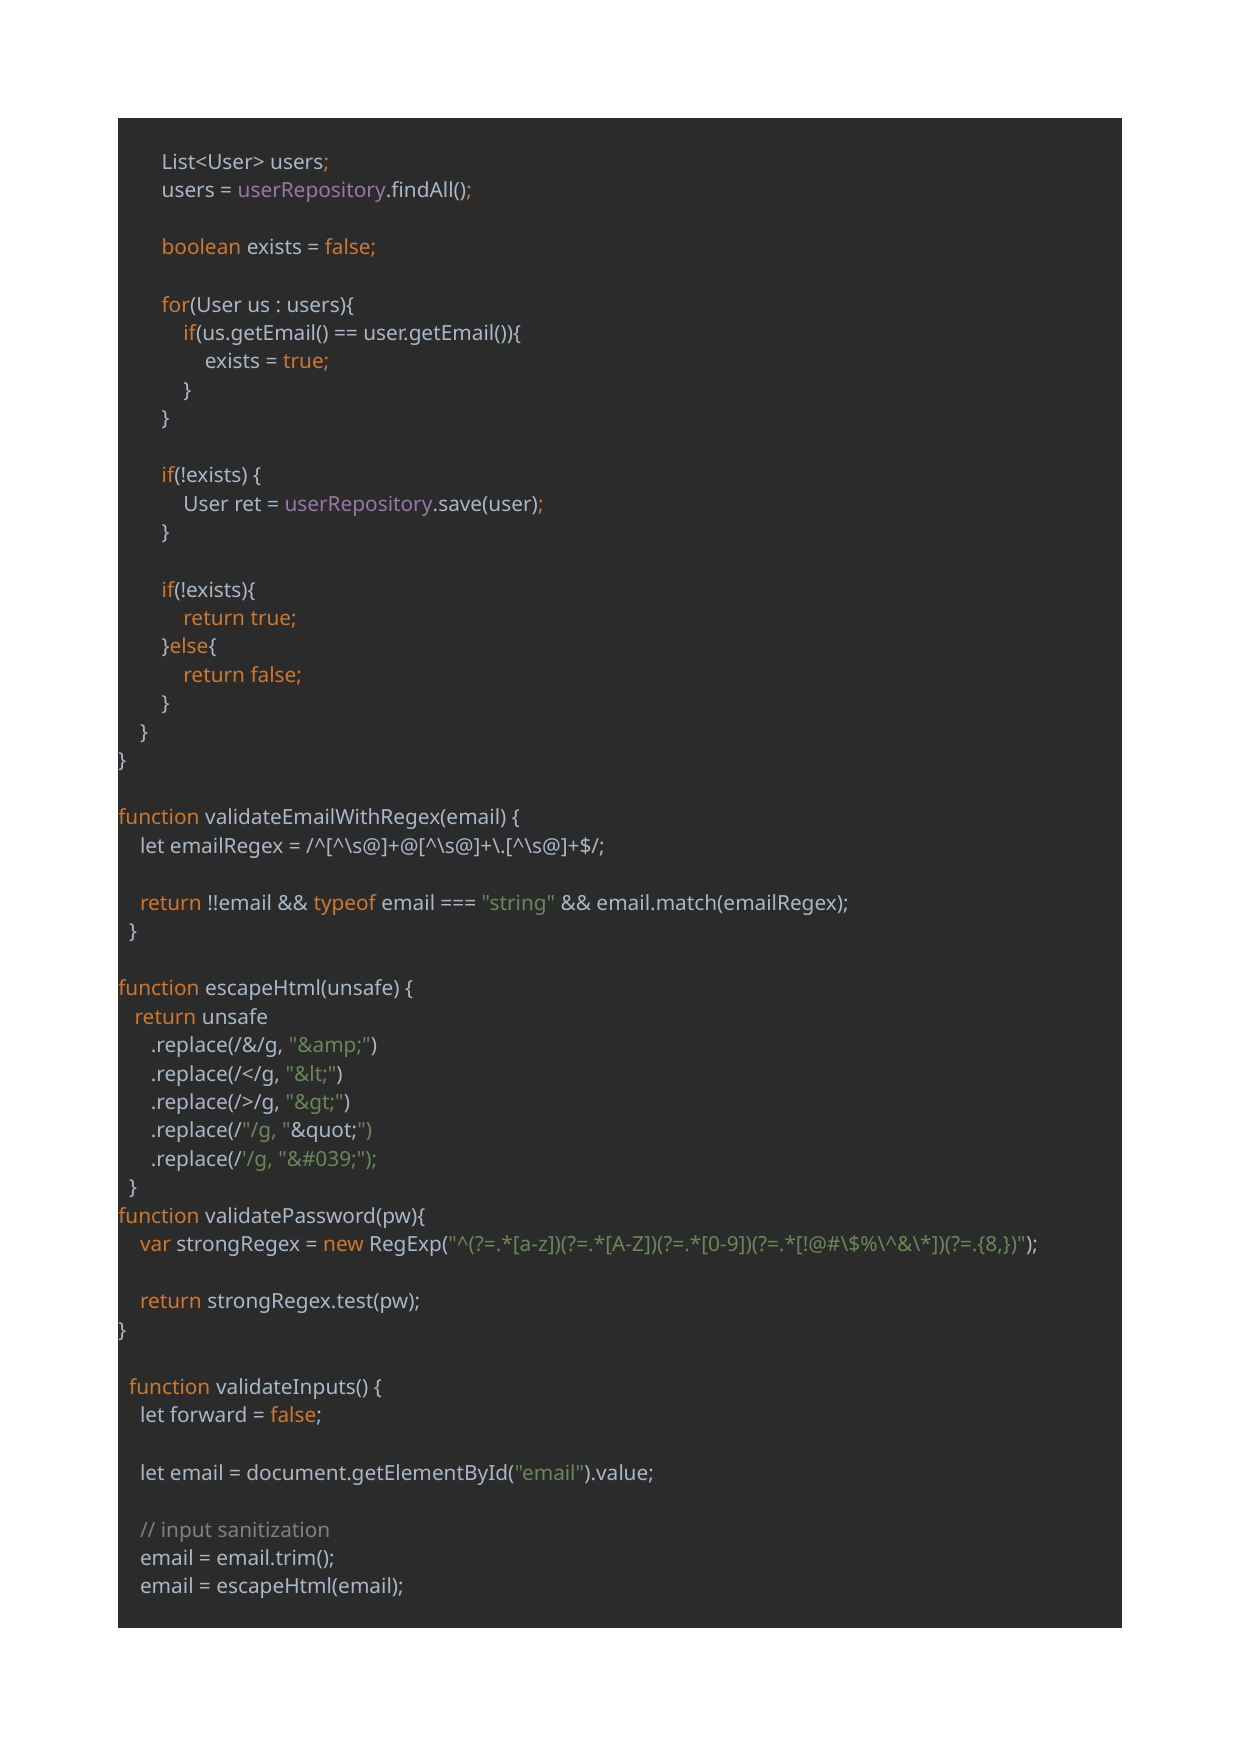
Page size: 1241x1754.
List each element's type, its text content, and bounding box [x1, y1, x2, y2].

text List<User> users; users = userRepository.findAll(); boolean exists = false; for(User us : users){ if(us.getEmail() == user.getEmail()){ exists = true; } } if(!exists) { User ret = userRepository.save(user); } if(!exists){ return true; }else{ return false; } } } [118, 118, 1122, 802]
text function validateEmailWithRegex(email) { let emailRegex = /^[^\s@]+@[^\s@]+\.[^\s@]+$/; return !!email && typeof email === "string" && email.match(emailRegex); } function escapeHtml(unsafe) { return unsafe .replace(/&/g, "&amp;") .replace(/</g, "&lt;") .replace(/>/g, "&gt;") .replace(/"/g, "&quot;") .replace(/'/g, "&#039;"); } function validatePassword(pw){ var strongRegex = new RegExp("^(?=.*[a-z])(?=.*[A-Z])(?=.*[0-9])(?=.*[!@#\$%\^&\*])(?=.{8,})"); return strongRegex.test(pw); } function validateInputs() { let forward = false; let email = document.getElementById("email").value; // input sanitization email = email.trim(); email = escapeHtml(email); [118, 802, 1122, 1628]
